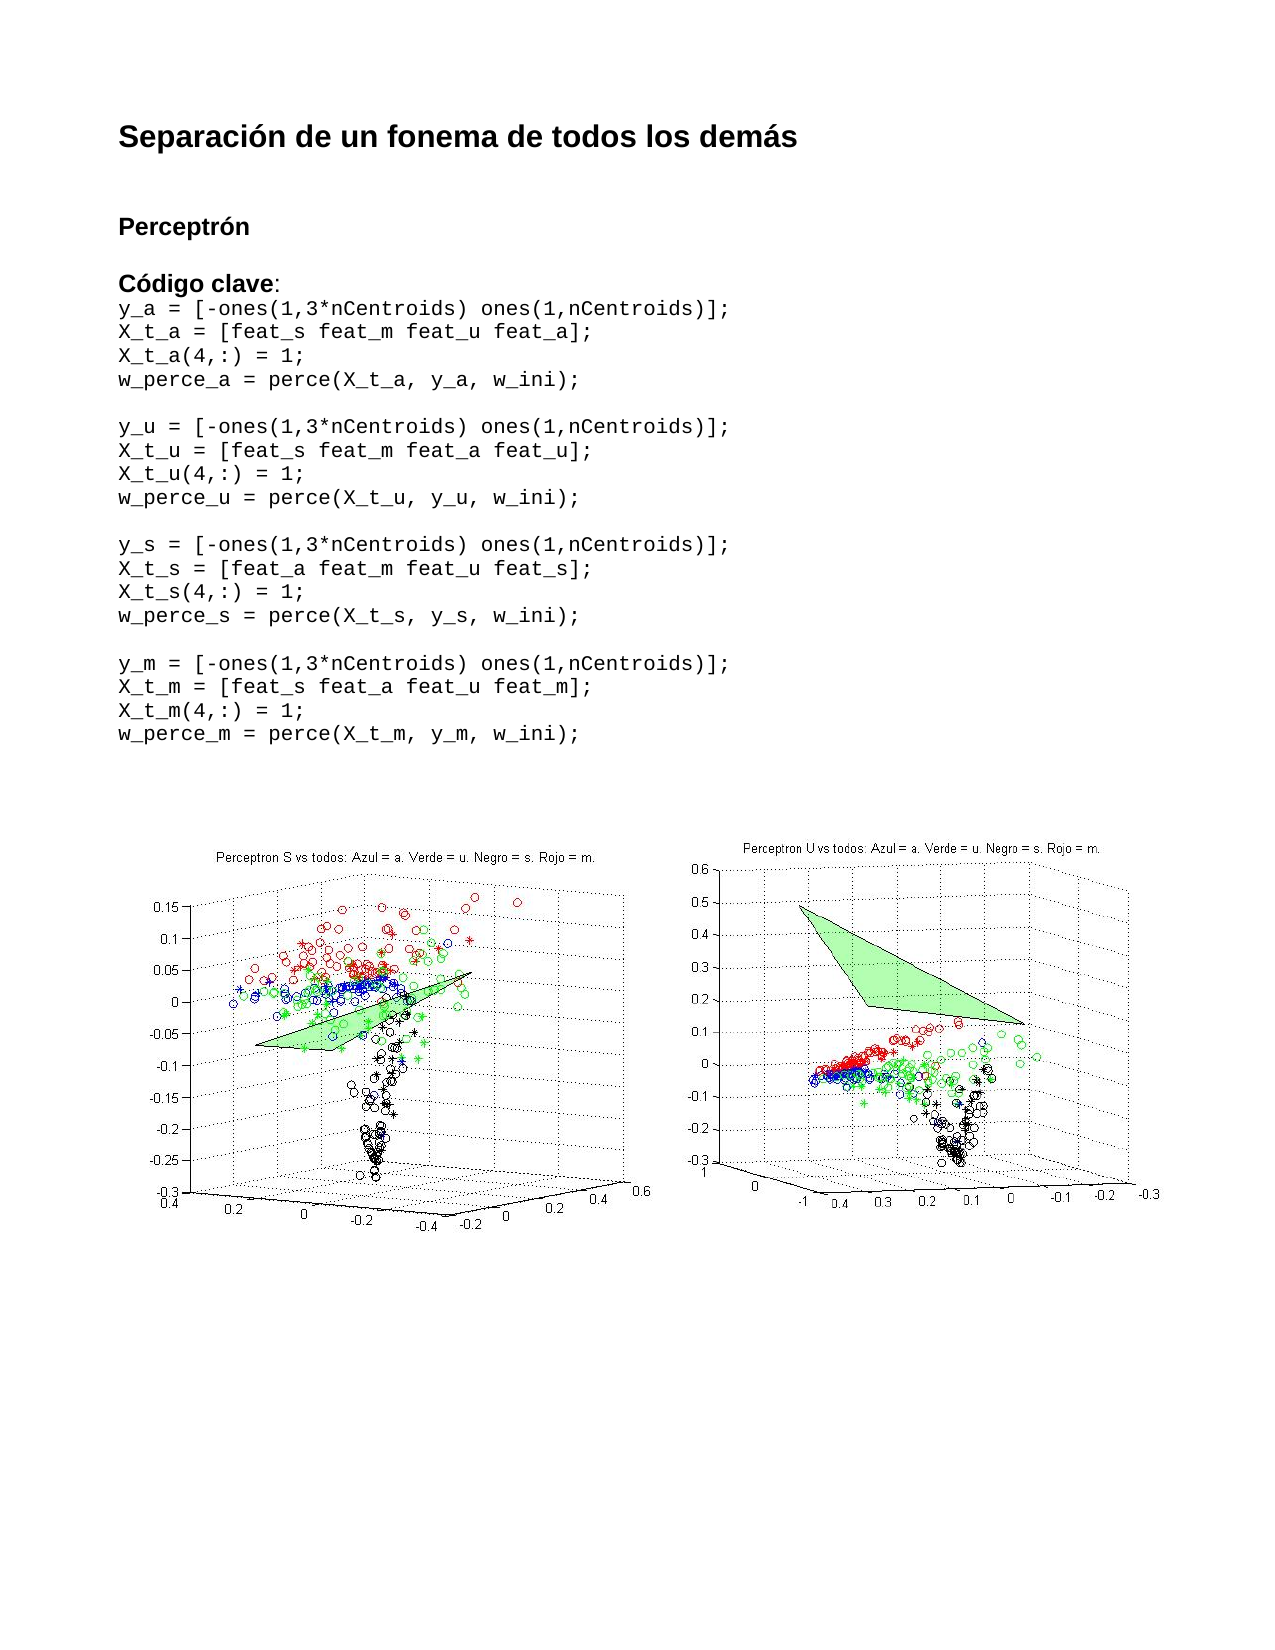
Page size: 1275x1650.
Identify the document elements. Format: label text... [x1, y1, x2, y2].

text Perceptrón [118, 212, 1157, 240]
text X_t_u(4,:) = 1; [118, 463, 1157, 487]
text y_u = [-ones(1,3*nCentroids) ones(1,nCentroids)]; [118, 416, 1157, 440]
text X_t_a(4,:) = 1; [118, 345, 1157, 369]
text w_perce_s = perce(X_t_s, y_s, w_ini); [118, 605, 1157, 629]
text X_t_m(4,:) = 1; [118, 700, 1157, 723]
text Código clave: [118, 269, 1157, 298]
text X_t_u = [feat_s feat_m feat_a feat_u]; [118, 440, 1157, 463]
text y_a = [-ones(1,3*nCentroids) ones(1,nCentroids)]; [118, 298, 1157, 321]
text y_m = [-ones(1,3*nCentroids) ones(1,nCentroids)]; [118, 652, 1157, 676]
text w_perce_m = perce(X_t_m, y_m, w_ini); [118, 723, 1157, 747]
text X_t_m = [feat_s feat_a feat_u feat_m]; [118, 676, 1157, 700]
text w_perce_u = perce(X_t_u, y_u, w_ini); [118, 487, 1157, 511]
text X_t_s = [feat_a feat_m feat_u feat_s]; [118, 558, 1157, 582]
text X_t_a = [feat_s feat_m feat_u feat_a]; [118, 321, 1157, 345]
text X_t_s(4,:) = 1; [118, 582, 1157, 605]
text Separación de un fonema de todos los demás [118, 118, 1157, 154]
text y_s = [-ones(1,3*nCentroids) ones(1,nCentroids)]; [118, 534, 1157, 558]
picture [117, 830, 1179, 1262]
text w_perce_a = perce(X_t_a, y_a, w_ini); [118, 369, 1157, 392]
